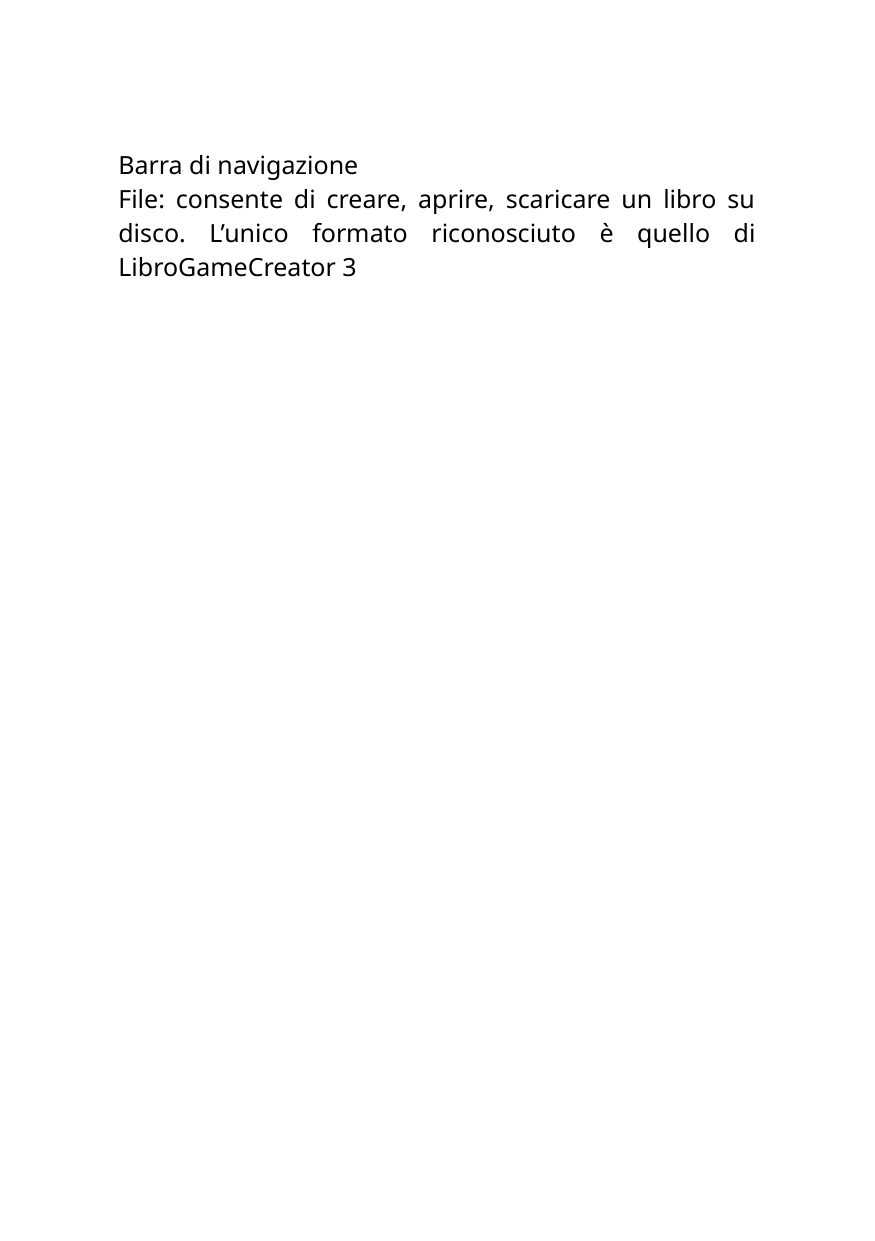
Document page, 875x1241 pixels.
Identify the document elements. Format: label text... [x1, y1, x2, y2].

text File: consente di creare, aprire, scaricare un libro su disco. L’unico formato riconosciuto è quello di LibroGameCreator 3 [118, 182, 756, 284]
text Barra di navigazione [118, 148, 756, 182]
